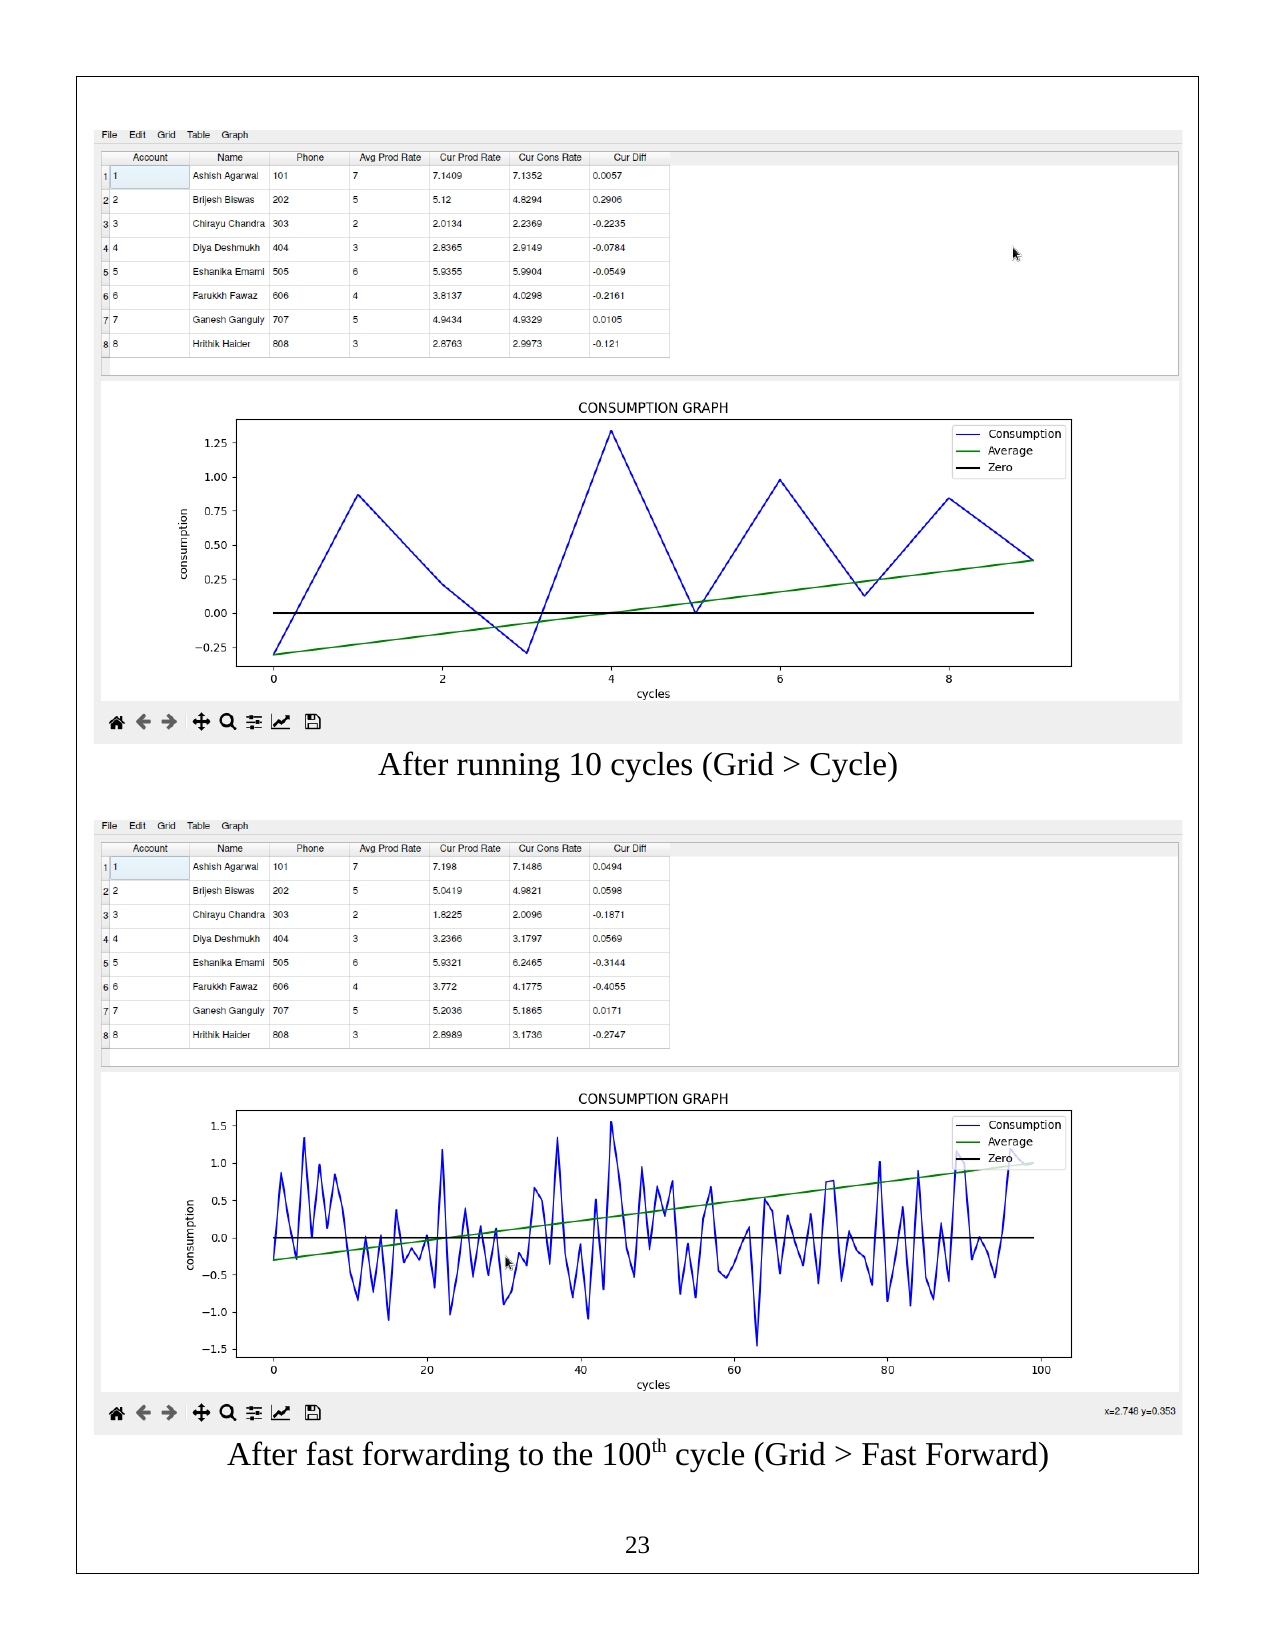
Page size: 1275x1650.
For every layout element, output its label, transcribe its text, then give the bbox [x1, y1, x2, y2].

table_cell After running 10 cycles (Grid > Cycle) [94, 744, 1182, 782]
table_cell After fast forwarding to the 100th cycle (Grid > Fast Forward) [94, 1435, 1182, 1473]
picture [93, 130, 1183, 744]
table_cell [94, 92, 1182, 130]
picture [93, 820, 1183, 1435]
table_cell [94, 782, 1182, 820]
